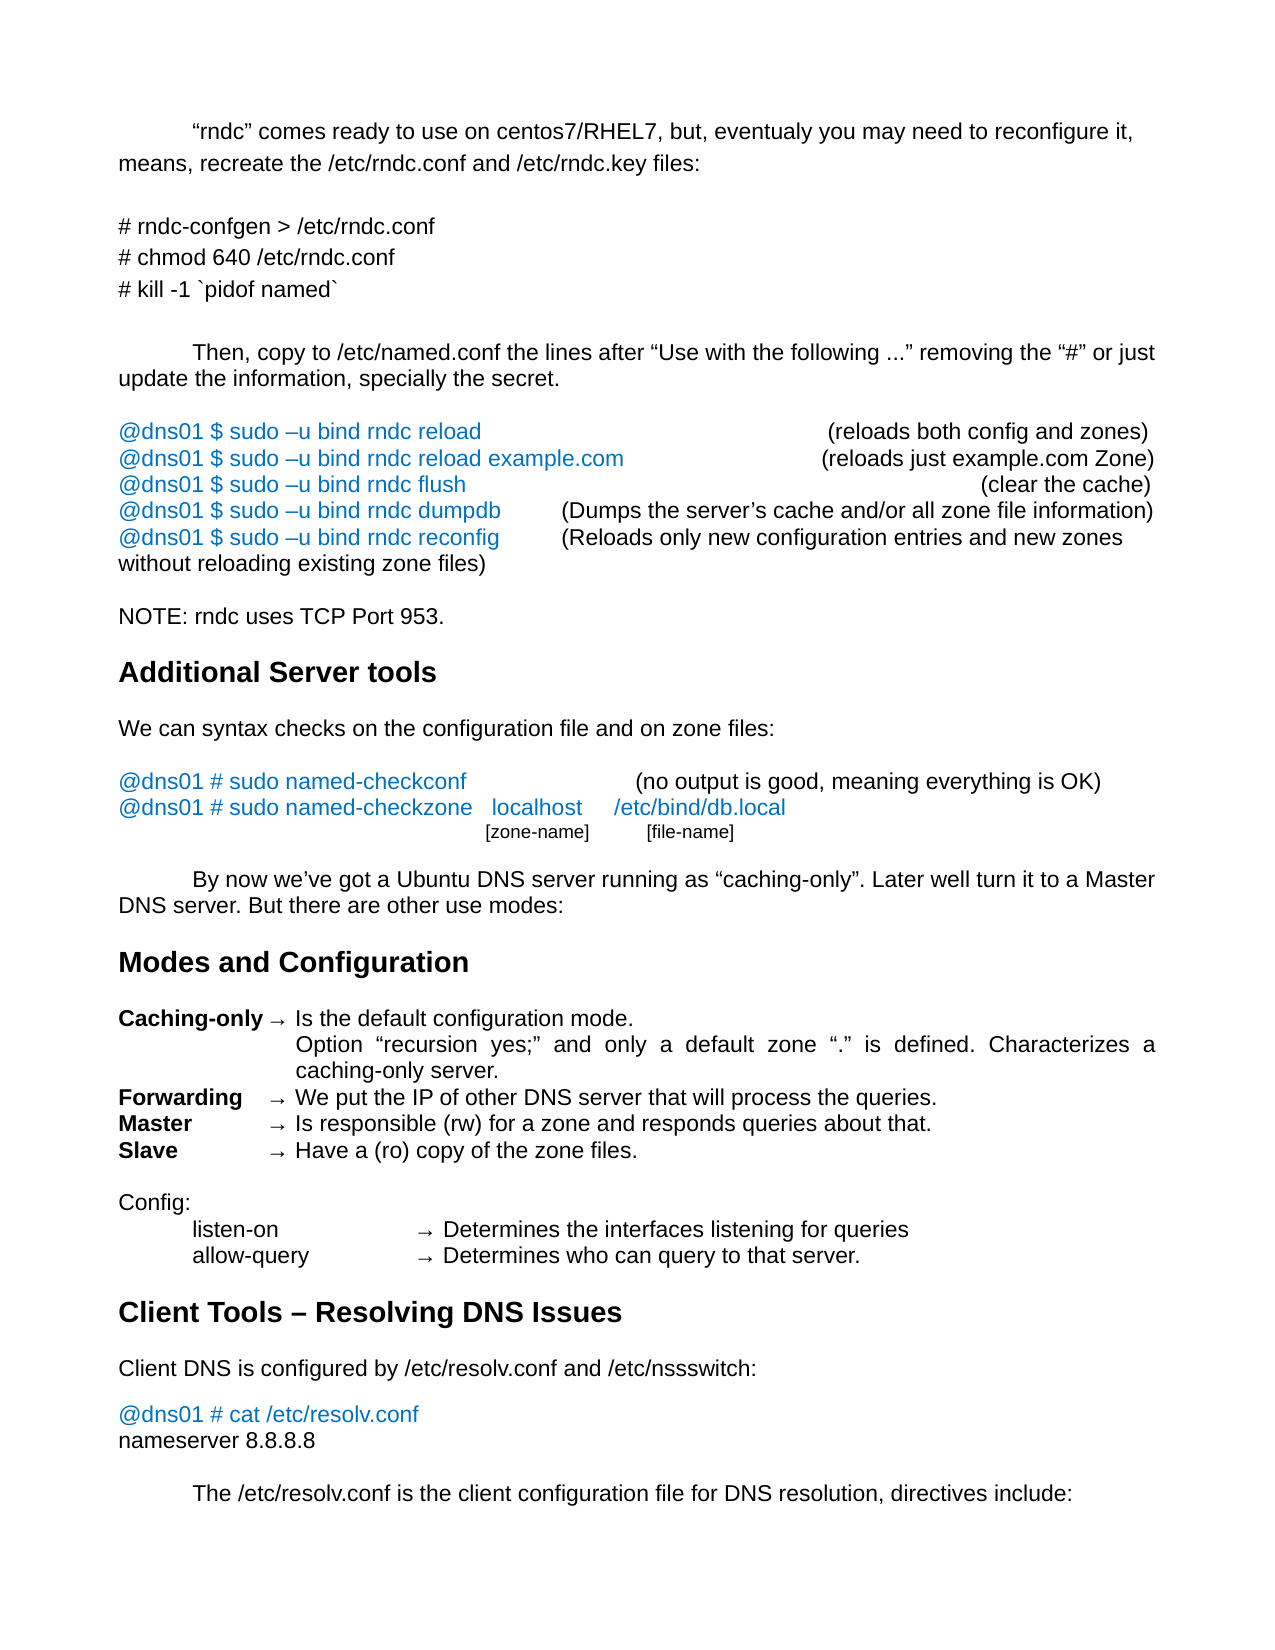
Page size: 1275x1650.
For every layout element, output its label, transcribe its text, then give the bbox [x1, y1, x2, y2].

text Modes and Configuration [118, 945, 1157, 978]
text allow-query → Determines who can query to that server. [118, 1242, 1157, 1268]
text “rndc” comes ready to use on centos7/RHEL7, but, eventualy you may need to reconfigure it, means, recreate the /etc/rndc.conf and /etc/rndc.key files: [118, 118, 1157, 176]
text listen-on → Determines the interfaces listening for queries [118, 1216, 1157, 1242]
text Client Tools – Resolving DNS Issues [118, 1295, 1157, 1328]
text Config: [118, 1189, 1157, 1216]
text @dns01 # sudo named-checkconf (no output is good, meaning everything is OK) [118, 768, 1157, 794]
text Option “recursion yes;” and only a default zone “.” is defined. Characterizes a caching-only server. [295, 1031, 1157, 1084]
text Master → Is responsible (rw) for a zone and responds queries about that. [118, 1110, 1157, 1137]
text Forwarding → We put the IP of other DNS server that will process the queries. [118, 1084, 1157, 1110]
text @dns01 $ sudo –u bind rndc dumpdb (Dumps the server’s cache and/or all zone file information) [118, 497, 1157, 523]
text By now we’ve got a Ubuntu DNS server running as “caching-only”. Later well turn it to a Master DNS server. But there are other use modes: [118, 866, 1157, 918]
text NOTE: rndc uses TCP Port 953. [118, 603, 1157, 629]
text @dns01 # sudo named-checkzone localhost /etc/bind/db.local [118, 794, 1157, 821]
text The /etc/resolv.conf is the client configuration file for DNS resolution, directives include: [118, 1480, 1157, 1506]
text [zone-name] [file-name] [340, 821, 1157, 842]
text # rndc-confgen > /etc/rndc.conf [118, 213, 1157, 239]
text Slave → Have a (ro) copy of the zone files. [118, 1137, 1157, 1163]
text @dns01 $ sudo –u bind rndc reload (reloads both config and zones) [118, 418, 1157, 444]
text We can syntax checks on the configuration file and on zone files: [118, 715, 1157, 742]
text @dns01 # cat /etc/resolv.conf [118, 1401, 1157, 1427]
text Client DNS is configured by /etc/resolv.conf and /etc/nssswitch: [118, 1354, 1157, 1381]
text @dns01 $ sudo –u bind rndc flush (clear the cache) [118, 471, 1157, 497]
text @dns01 $ sudo –u bind rndc reload example.com (reloads just example.com Zone) [118, 444, 1157, 471]
text Then, copy to /etc/named.conf the lines after “Use with the following ...” removing the “#” or just update the information, specially the secret. [118, 339, 1157, 392]
text Additional Server tools [118, 655, 1157, 689]
text Caching-only → Is the default configuration mode. [118, 1005, 1157, 1031]
text # chmod 640 /etc/rndc.conf [118, 244, 1157, 271]
text nameserver 8.8.8.8 [118, 1427, 1157, 1453]
text @dns01 $ sudo –u bind rndc reconfig (Reloads only new configuration entries and new zones without reloading existing zone files) [118, 523, 1157, 576]
text # kill -1 `pidof named` [118, 276, 1157, 302]
